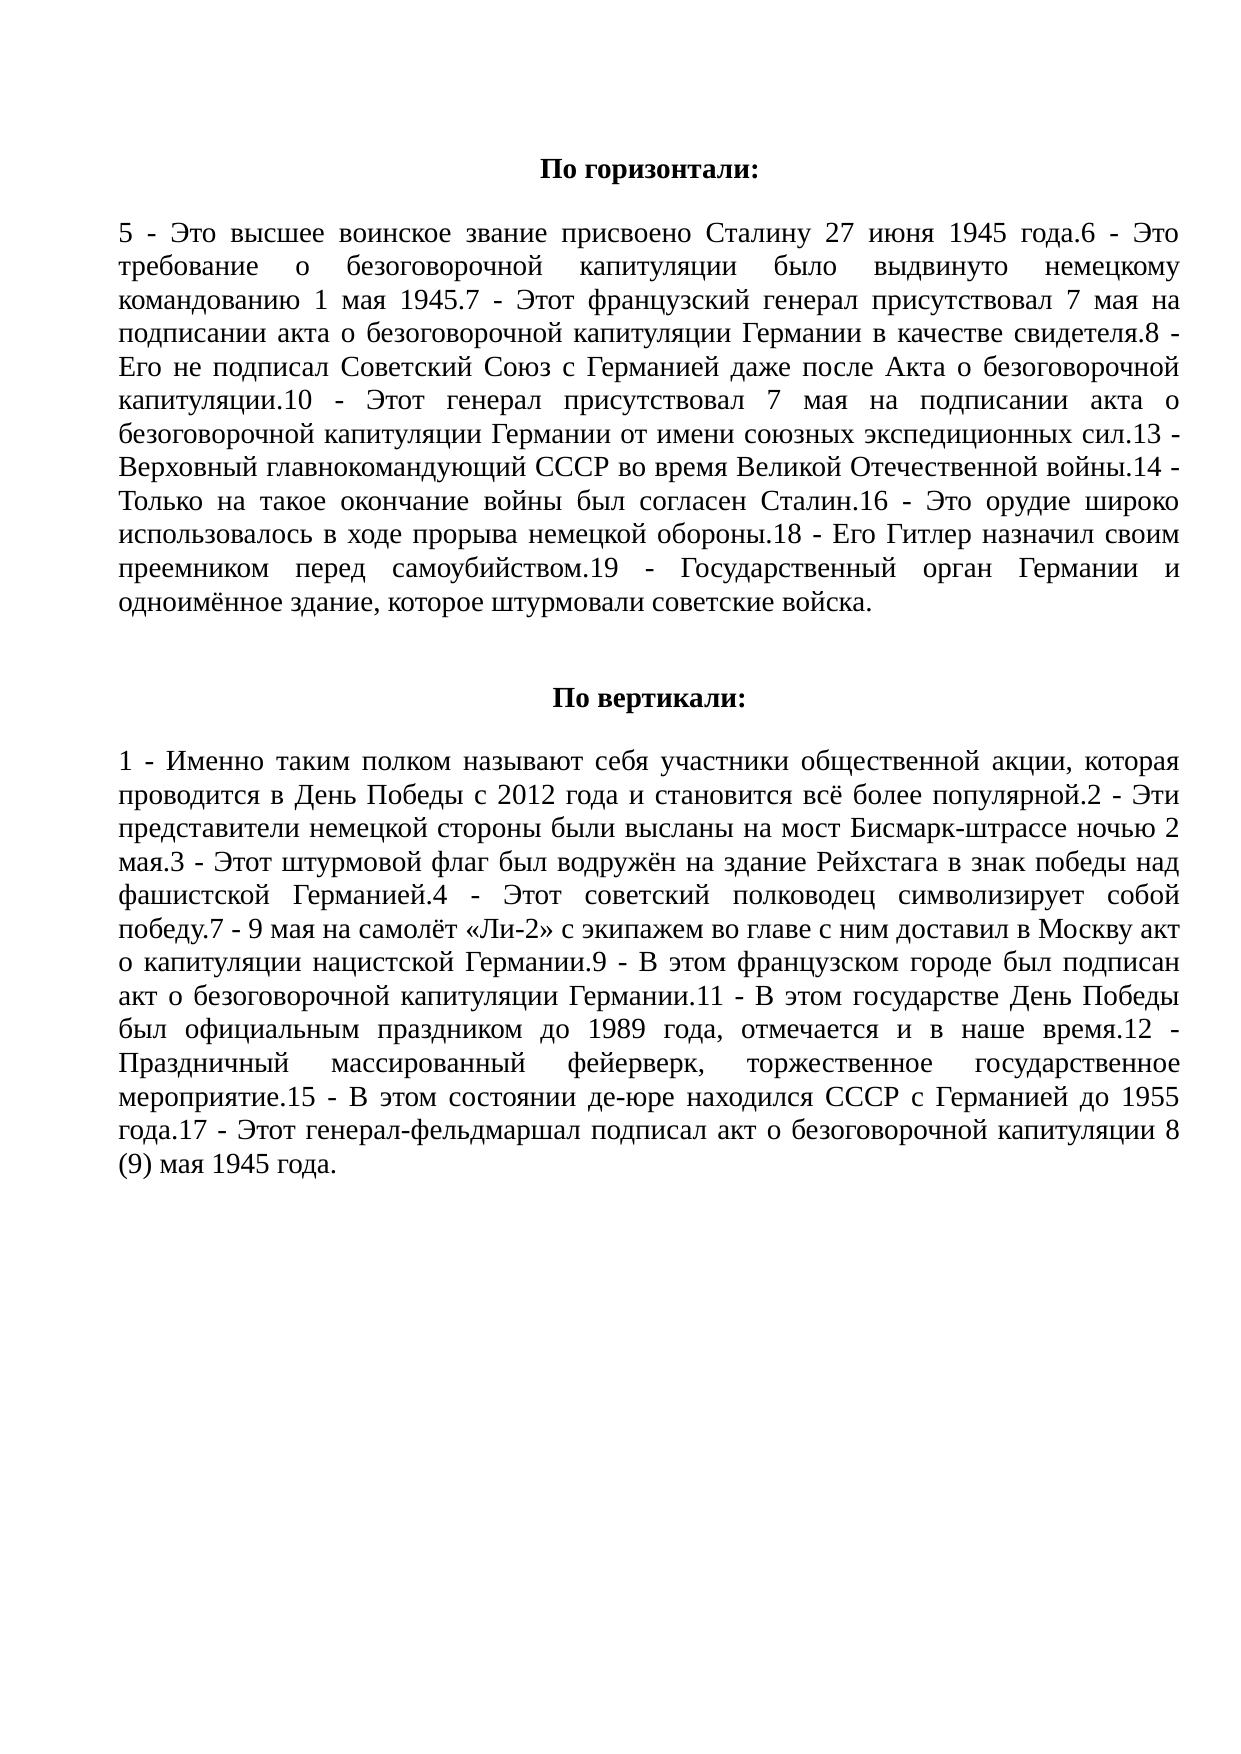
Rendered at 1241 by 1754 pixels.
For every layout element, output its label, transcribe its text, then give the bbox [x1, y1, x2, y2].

subtitle По горизонтали: [118, 152, 1181, 185]
text 5 - Это высшее воинское звание присвоено Сталину 27 июня 1945 года.6 - Это требование о безоговорочной капитуляции было выдвинуто немецкому командованию 1 мая 1945.7 - Этот французский генерал присутствовал 7 мая на подписании акта о безоговорочной капитуляции Германии в качестве свидетеля.8 - Его не подписал Советский Союз с Германией даже после Акта о безоговорочной капитуляции.10 - Этот генерал присутствовал 7 мая на подписании акта о безоговорочной капитуляции Германии от имени союзных экспедиционных сил.13 - Верховный главнокомандующий СССР во время Великой Отечественной войны.14 - Только на такое окончание войны был согласен Сталин.16 - Это орудие широко использовалось в ходе прорыва немецкой обороны.18 - Его Гитлер назначил своим преемником перед самоубийством.19 - Государственный орган Германии и одноимённое здание, которое штурмовали советские войска. [118, 215, 1181, 617]
subtitle По вертикали: [118, 680, 1181, 714]
text 1 - Именно таким полком называют себя участники общественной акции, которая проводится в День Победы с 2012 года и становится всё более популярной.2 - Эти представители немецкой стороны были высланы на мост Бисмарк-штрассе ночью 2 мая.3 - Этот штурмовой флаг был водружён на здание Рейхстага в знак победы над фашистской Германией.4 - Этот советский полководец символизирует собой победу.7 - 9 мая на самолёт «Ли-2» с экипажем во главе с ним доставил в Москву акт о капитуляции нацистской Германии.9 - В этом французском городе был подписан акт о безоговорочной капитуляции Германии.11 - В этом государстве День Победы был официальным праздником до 1989 года, отмечается и в наше время.12 - Праздничный массированный фейерверк, торжественное государственное мероприятие.15 - В этом состоянии де-юре находился СССР с Германией до 1955 года.17 - Этот генерал-фельдмаршал подписал акт о безоговорочной капитуляции 8 (9) мая 1945 года. [118, 743, 1181, 1179]
